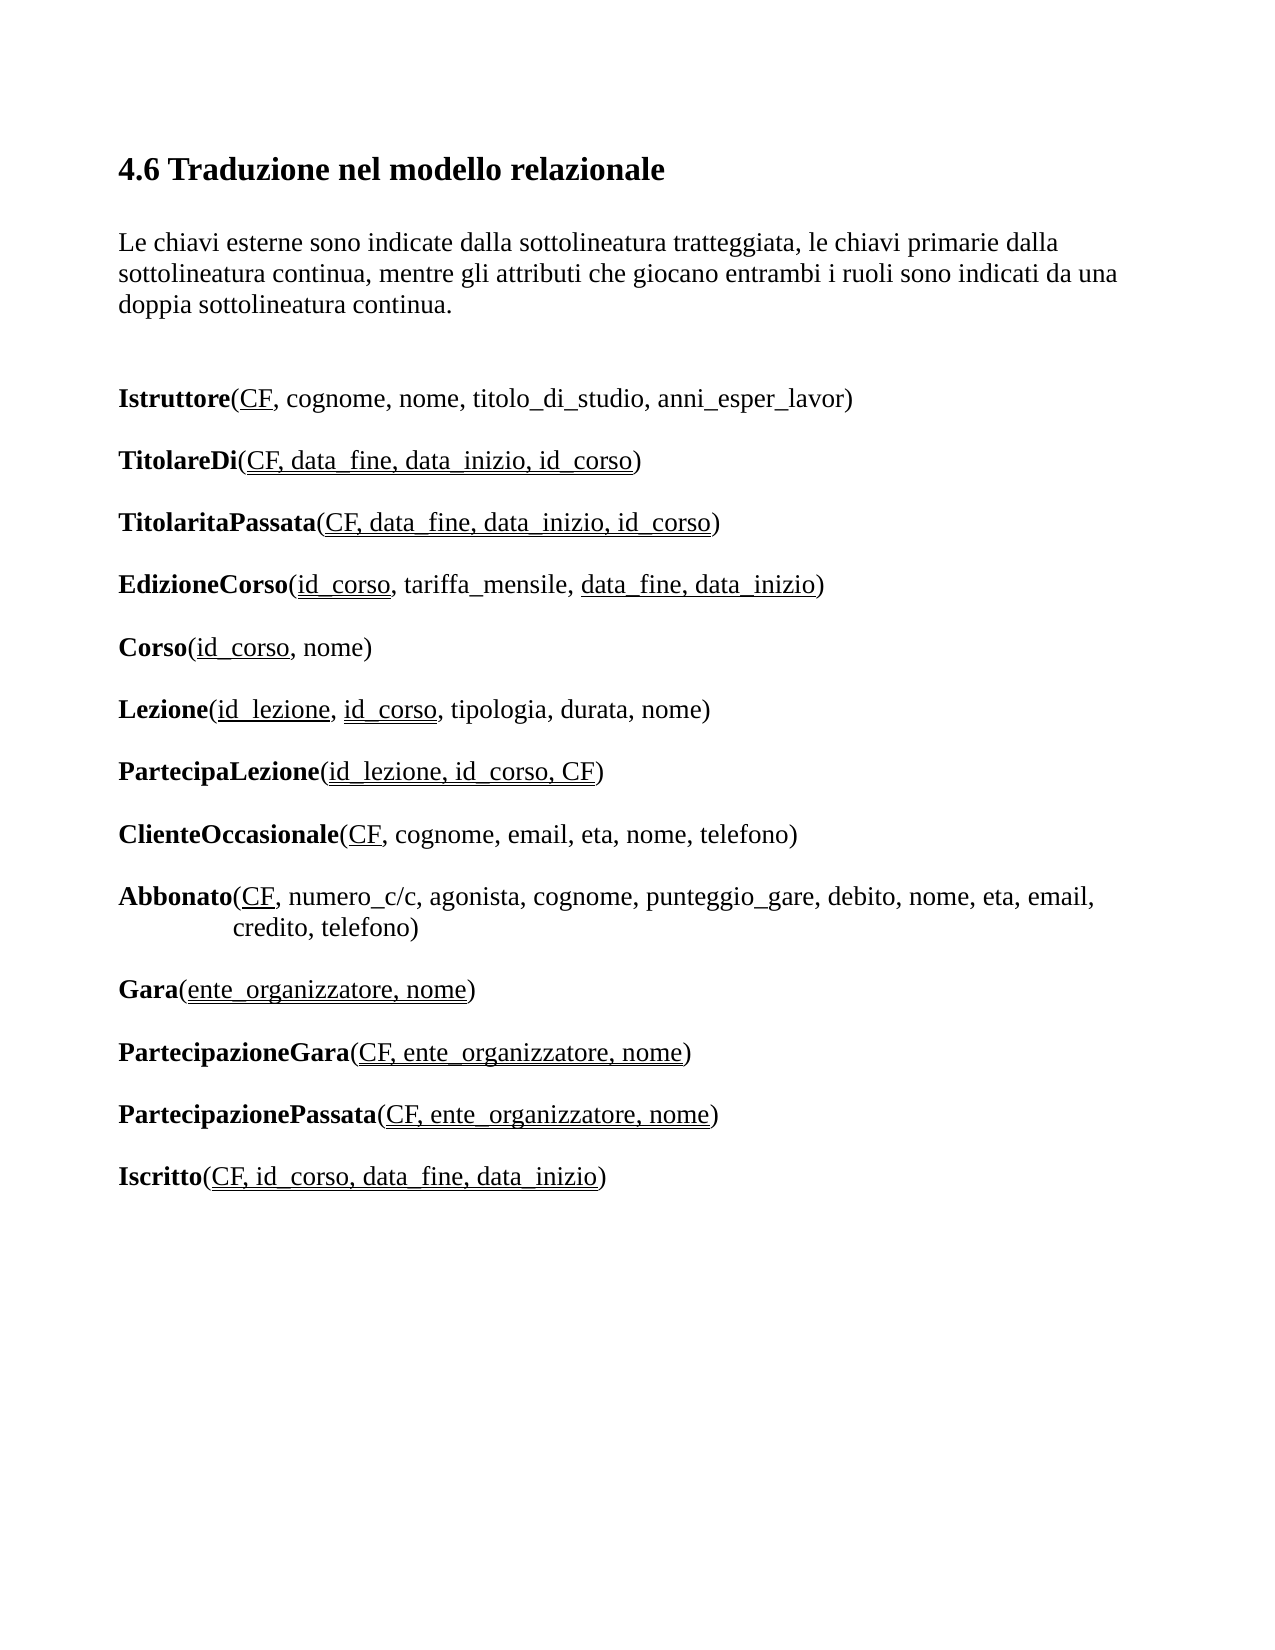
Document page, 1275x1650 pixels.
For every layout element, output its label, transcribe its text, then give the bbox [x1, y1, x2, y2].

text 4.6 Traduzione nel modello relazionale [118, 149, 1157, 188]
text TitolaritaPassata(CF, data_fine, data_inizio, id_corso) [118, 506, 1157, 537]
text PartecipaLezione(id_lezione, id_corso, CF) [118, 755, 1157, 787]
text PartecipazionePassata(CF, ente_organizzatore, nome) [118, 1098, 1157, 1129]
text ClienteOccasionale(CF, cognome, email, eta, nome, telefono) [118, 818, 1157, 849]
text TitolareDi(CF, data_fine, data_inizio, id_corso) [118, 444, 1157, 475]
text Corso(id_corso, nome) [118, 631, 1157, 662]
text Abbonato(CF, numero_c/c, agonista, cognome, punteggio_gare, debito, nome, eta, email, credito, telefono) [118, 880, 1157, 942]
text Le chiavi esterne sono indicate dalla sottolineatura tratteggiata, le chiavi primarie dalla sottolineatura continua, mentre gli attributi che giocano entrambi i ruoli sono indicati da una doppia sottolineatura continua. [118, 226, 1157, 319]
text PartecipazioneGara(CF, ente_organizzatore, nome) [118, 1036, 1157, 1067]
text Lezione(id_lezione, id_corso, tipologia, durata, nome) [118, 693, 1157, 724]
text Iscritto(CF, id_corso, data_fine, data_inizio) [118, 1160, 1157, 1191]
text Istruttore(CF, cognome, nome, titolo_di_studio, anni_esper_lavor) [118, 382, 1157, 413]
text EdizioneCorso(id_corso, tariffa_mensile, data_fine, data_inizio) [118, 568, 1157, 600]
text Gara(ente_organizzatore, nome) [118, 973, 1157, 1004]
